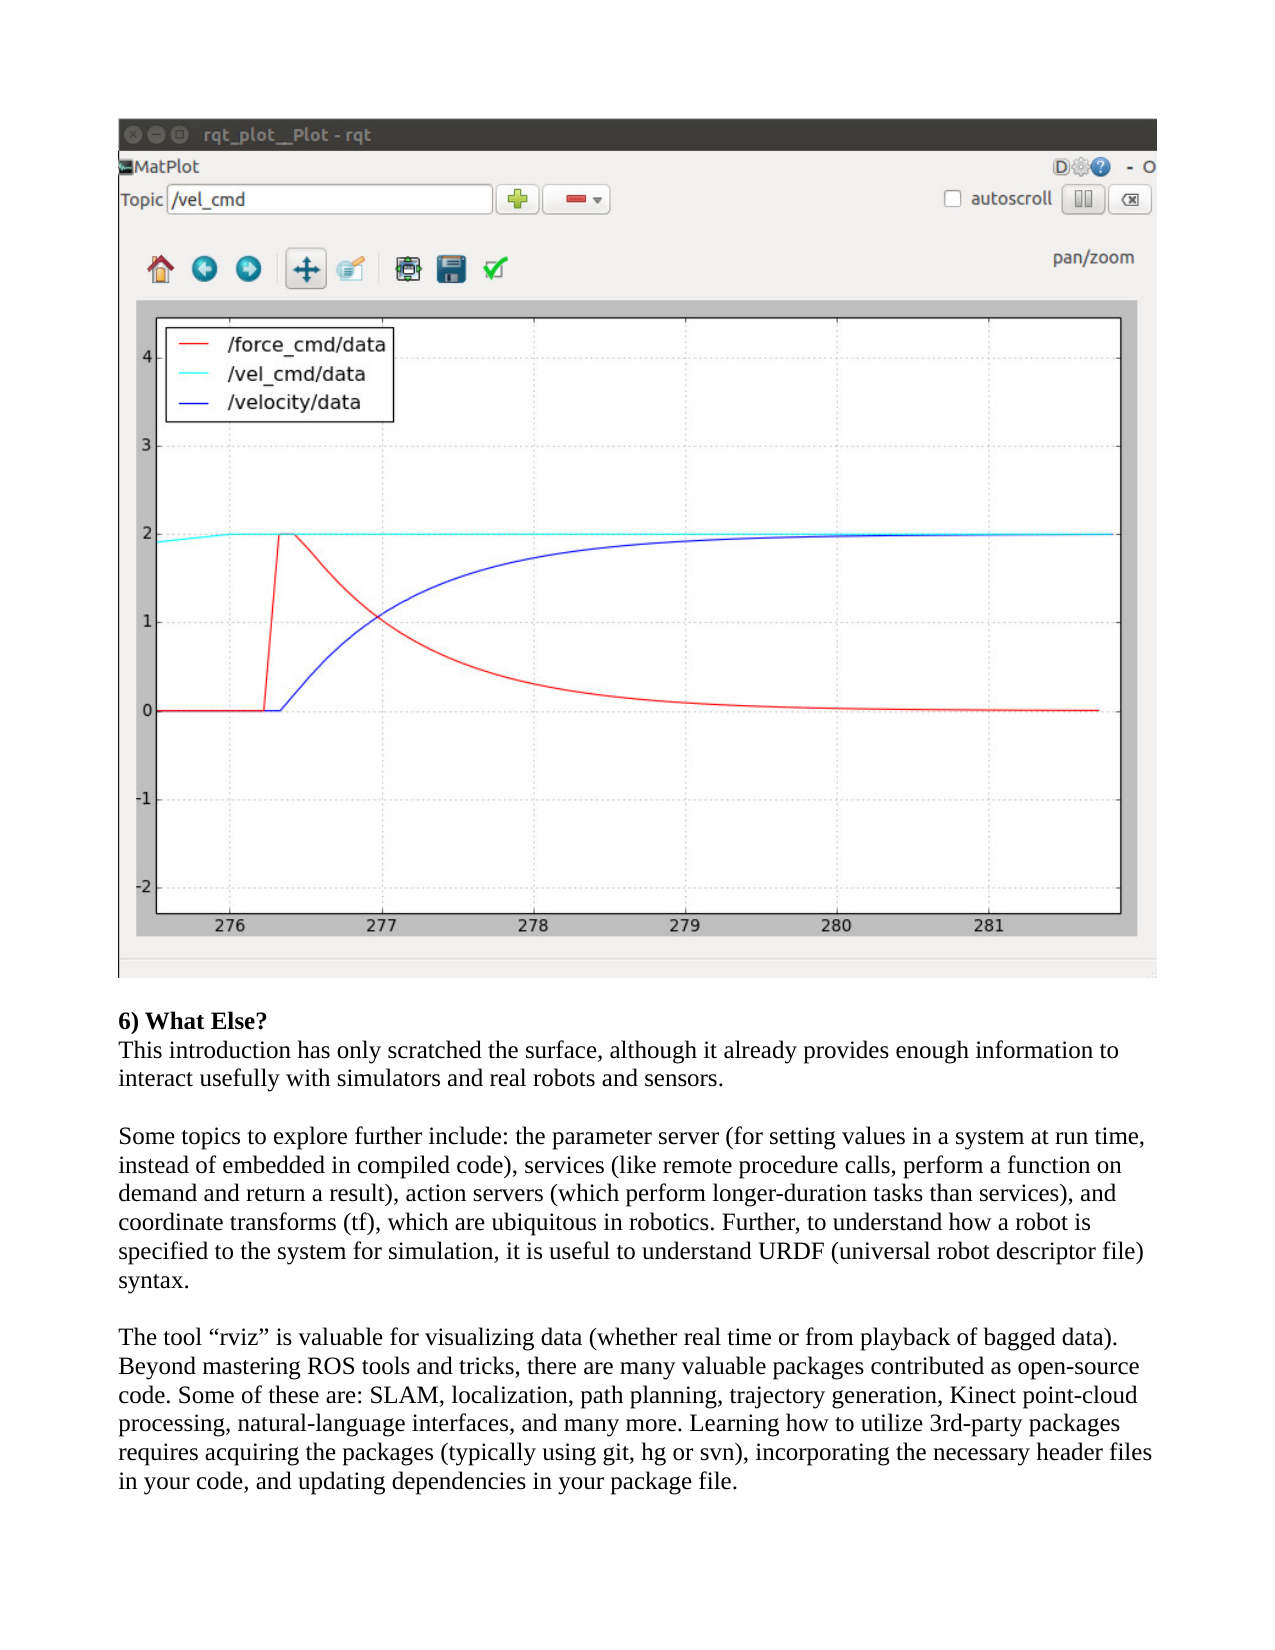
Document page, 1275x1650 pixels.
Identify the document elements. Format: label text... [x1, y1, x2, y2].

text processing, natural-language interfaces, and many more. Learning how to utilize 3rd-party packages [118, 1408, 1157, 1437]
text interact usefully with simulators and real robots and sensors. [118, 1063, 1157, 1092]
text instead of embedded in compiled code), services (like remote procedure calls, perform a function on [118, 1150, 1157, 1178]
text The tool “rviz” is valuable for visualizing data (whether real time or from playback of bagged data). [118, 1322, 1157, 1351]
picture [118, 118, 1157, 978]
text This introduction has only scratched the surface, although it already provides enough information to [118, 1035, 1157, 1063]
text 6) What Else? [118, 1006, 1157, 1035]
text Some topics to explore further include: the parameter server (for setting values in a system at run time, [118, 1121, 1157, 1150]
text requires acquiring the packages (typically using git, hg or svn), incorporating the necessary header files in your code, and updating dependencies in your package file. [118, 1437, 1157, 1495]
text code. Some of these are: SLAM, localization, path planning, trajectory generation, Kinect point-cloud [118, 1380, 1157, 1408]
text Beyond mastering ROS tools and tricks, there are many valuable packages contributed as open-source [118, 1351, 1157, 1380]
text demand and return a result), action servers (which perform longer-duration tasks than services), and coordinate transforms (tf), which are ubiquitous in robotics. Further, to understand how a robot is specified to the system for simulation, it is useful to understand URDF (universal robot descriptor file) syntax. [118, 1178, 1157, 1293]
